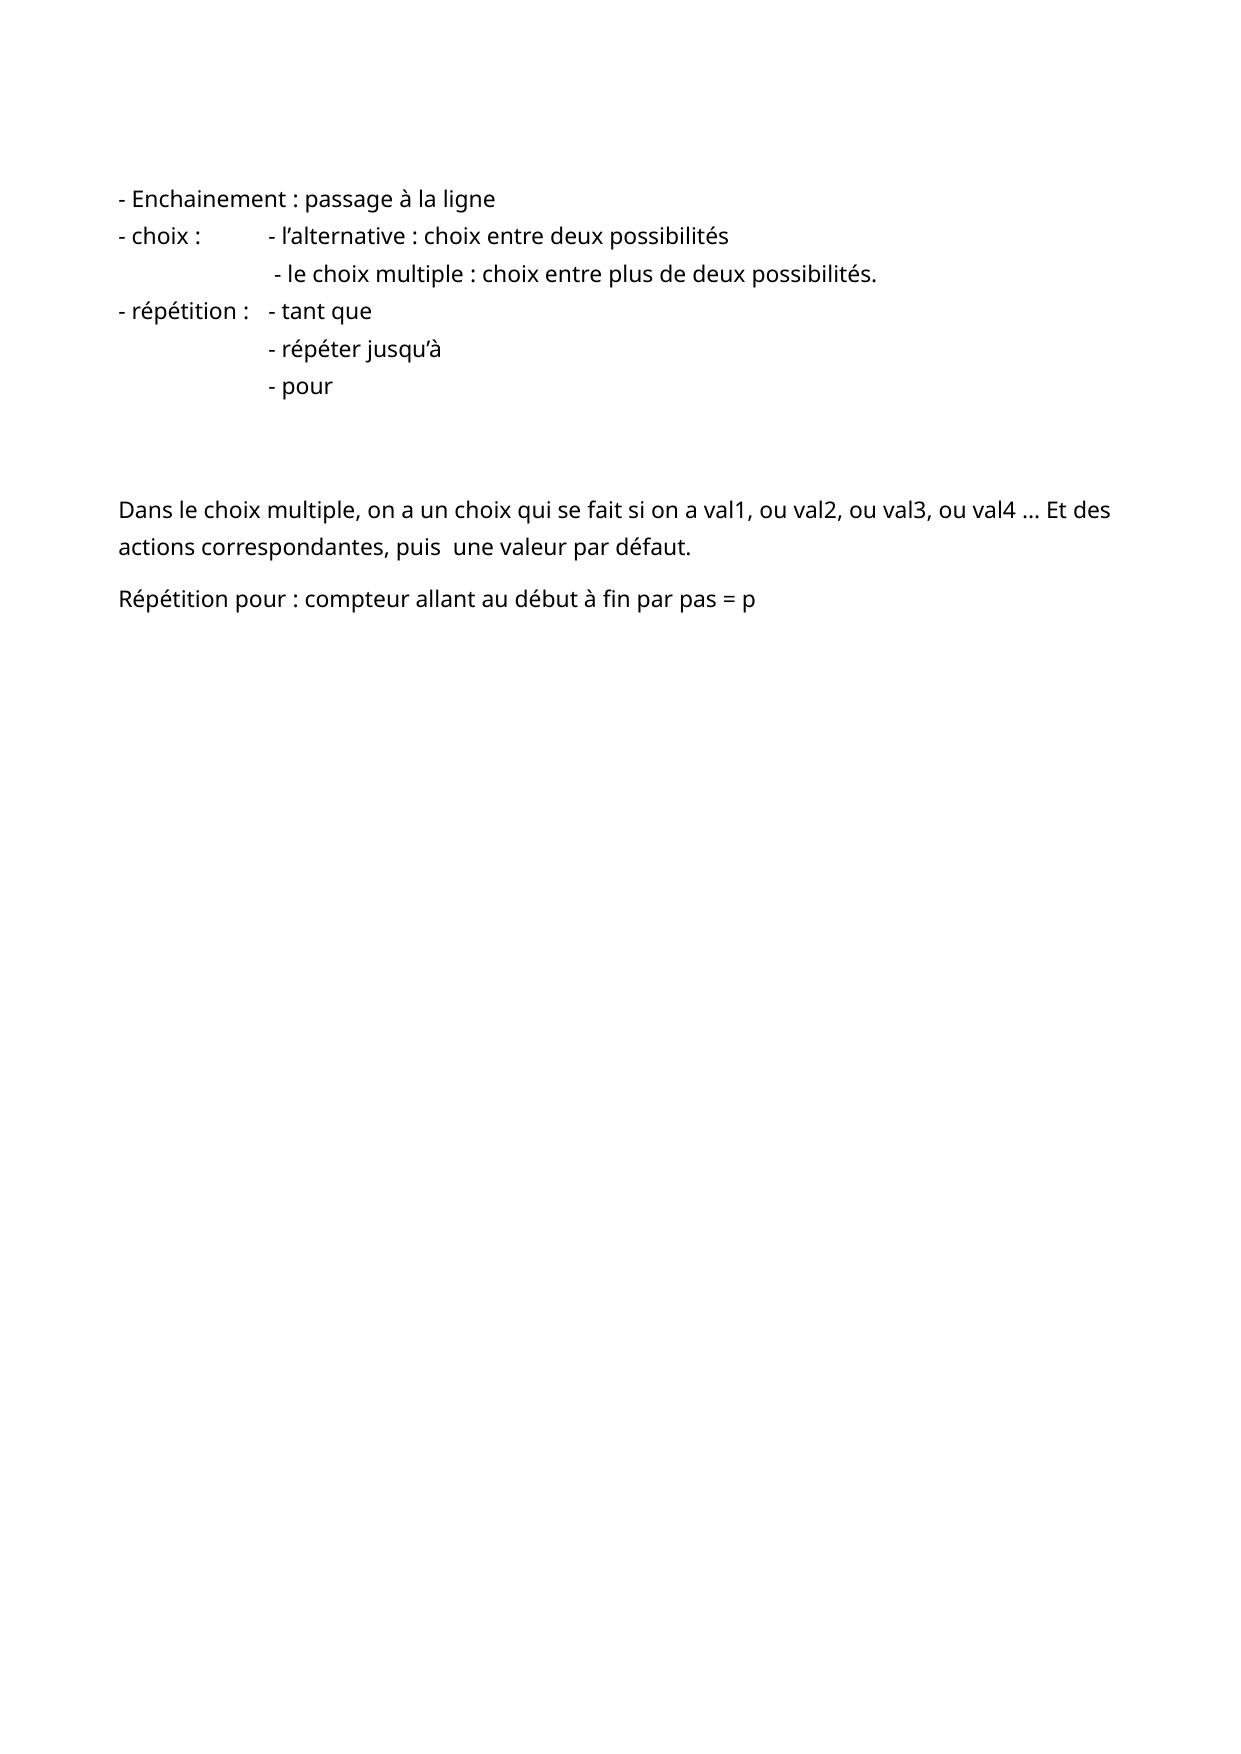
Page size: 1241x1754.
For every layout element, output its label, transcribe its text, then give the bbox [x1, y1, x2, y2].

text - Enchainement : passage à la ligne - choix : - l’alternative : choix entre deux possibilités - le choix multiple : choix entre plus de deux possibilités. - répétition : - tant que - répéter jusqu’à - pour [118, 183, 1122, 473]
text Répétition pour : compteur allant au début à fin par pas = p [118, 583, 1122, 614]
text Dans le choix multiple, on a un choix qui se fait si on a val1, ou val2, ou val3, ou val4 … Et des actions correspondantes, puis une valeur par défaut. [118, 494, 1122, 562]
